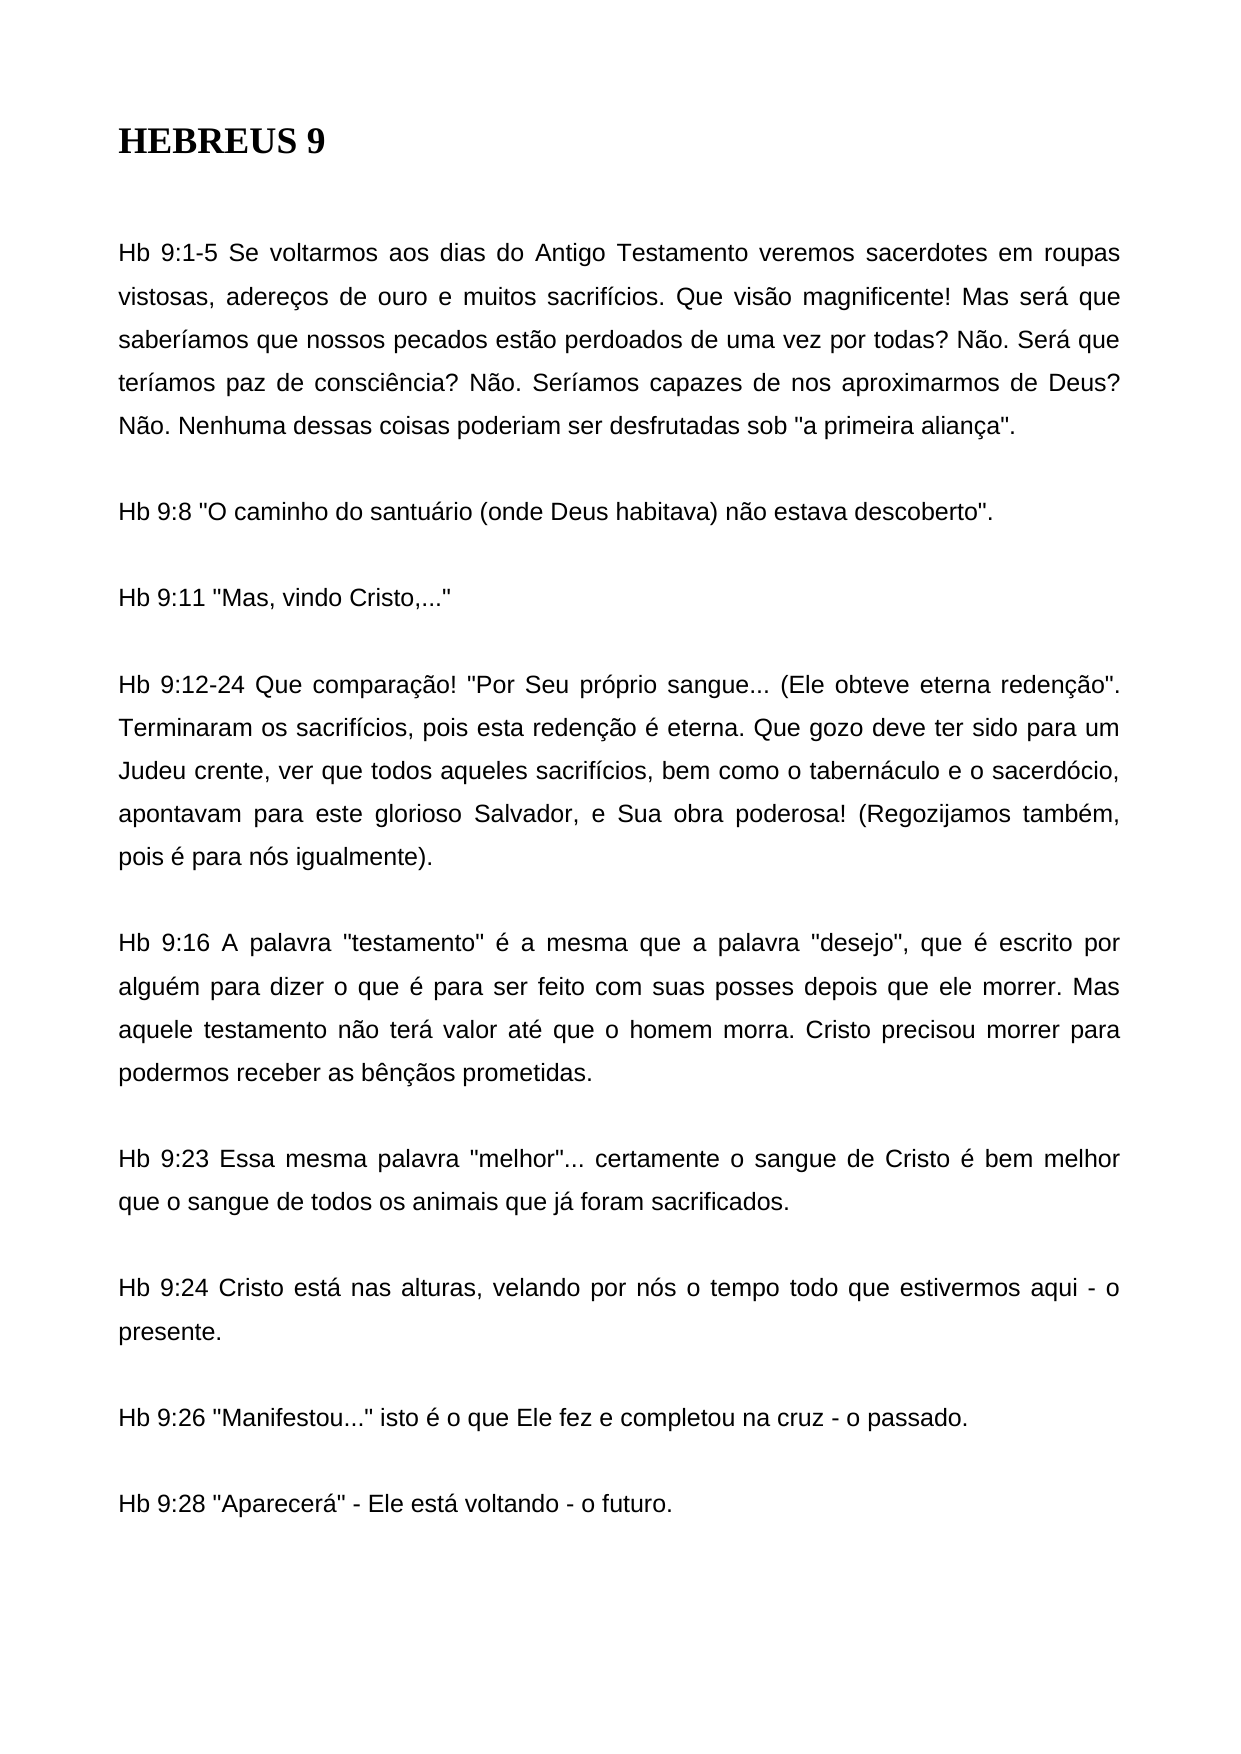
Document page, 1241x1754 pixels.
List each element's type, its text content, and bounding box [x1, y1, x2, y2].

text Hb 9:1-5 Se voltarmos aos dias do Antigo Testamento veremos sacerdotes em roupas vistosas, adereços de ouro e muitos sacrifícios. Que visão magnificente! Mas será que saberíamos que nossos pecados estão perdoados de uma vez por todas? Não. Será que teríamos paz de consciência? Não. Seríamos capazes de nos aproximarmos de Deus? Não. Nenhuma dessas coisas poderiam ser desfrutadas sob "a primeira aliança". [118, 238, 1122, 440]
text Hb 9:12-24 Que comparação! "Por Seu próprio sangue... (Ele obteve eterna redenção". Terminaram os sacrifícios, pois esta redenção é eterna. Que gozo deve ter sido para um Judeu crente, ver que todos aqueles sacrifícios, bem como o tabernáculo e o sacerdócio, apontavam para este glorioso Salvador, e Sua obra poderosa! (Regozijamos também, pois é para nós igualmente). [118, 670, 1122, 871]
text Hb 9:8 "O caminho do santuário (onde Deus habitava) não estava descoberto". [118, 497, 1122, 526]
text Hb 9:16 A palavra "testamento" é a mesma que a palavra "desejo", que é escrito por alguém para dizer o que é para ser feito com suas posses depois que ele morrer. Mas aquele testamento não terá valor até que o homem morra. Cristo precisou morrer para podermos receber as bênçãos prometidas. [118, 928, 1122, 1087]
text Hb 9:11 "Mas, vindo Cristo,..." [118, 583, 1122, 612]
text Hb 9:24 Cristo está nas alturas, velando por nós o tempo todo que estivermos aqui - o presente. [118, 1273, 1122, 1345]
text Hb 9:23 Essa mesma palavra "melhor"... certamente o sangue de Cristo é bem melhor que o sangue de todos os animais que já foram sacrificados. [118, 1144, 1122, 1216]
text Hb 9:28 "Aparecerá" - Ele está voltando - o futuro. [118, 1489, 1122, 1518]
text Hb 9:26 "Manifestou..." isto é o que Ele fez e completou na cruz - o passado. [118, 1403, 1122, 1432]
subtitle HEBREUS 9 [118, 118, 1122, 161]
